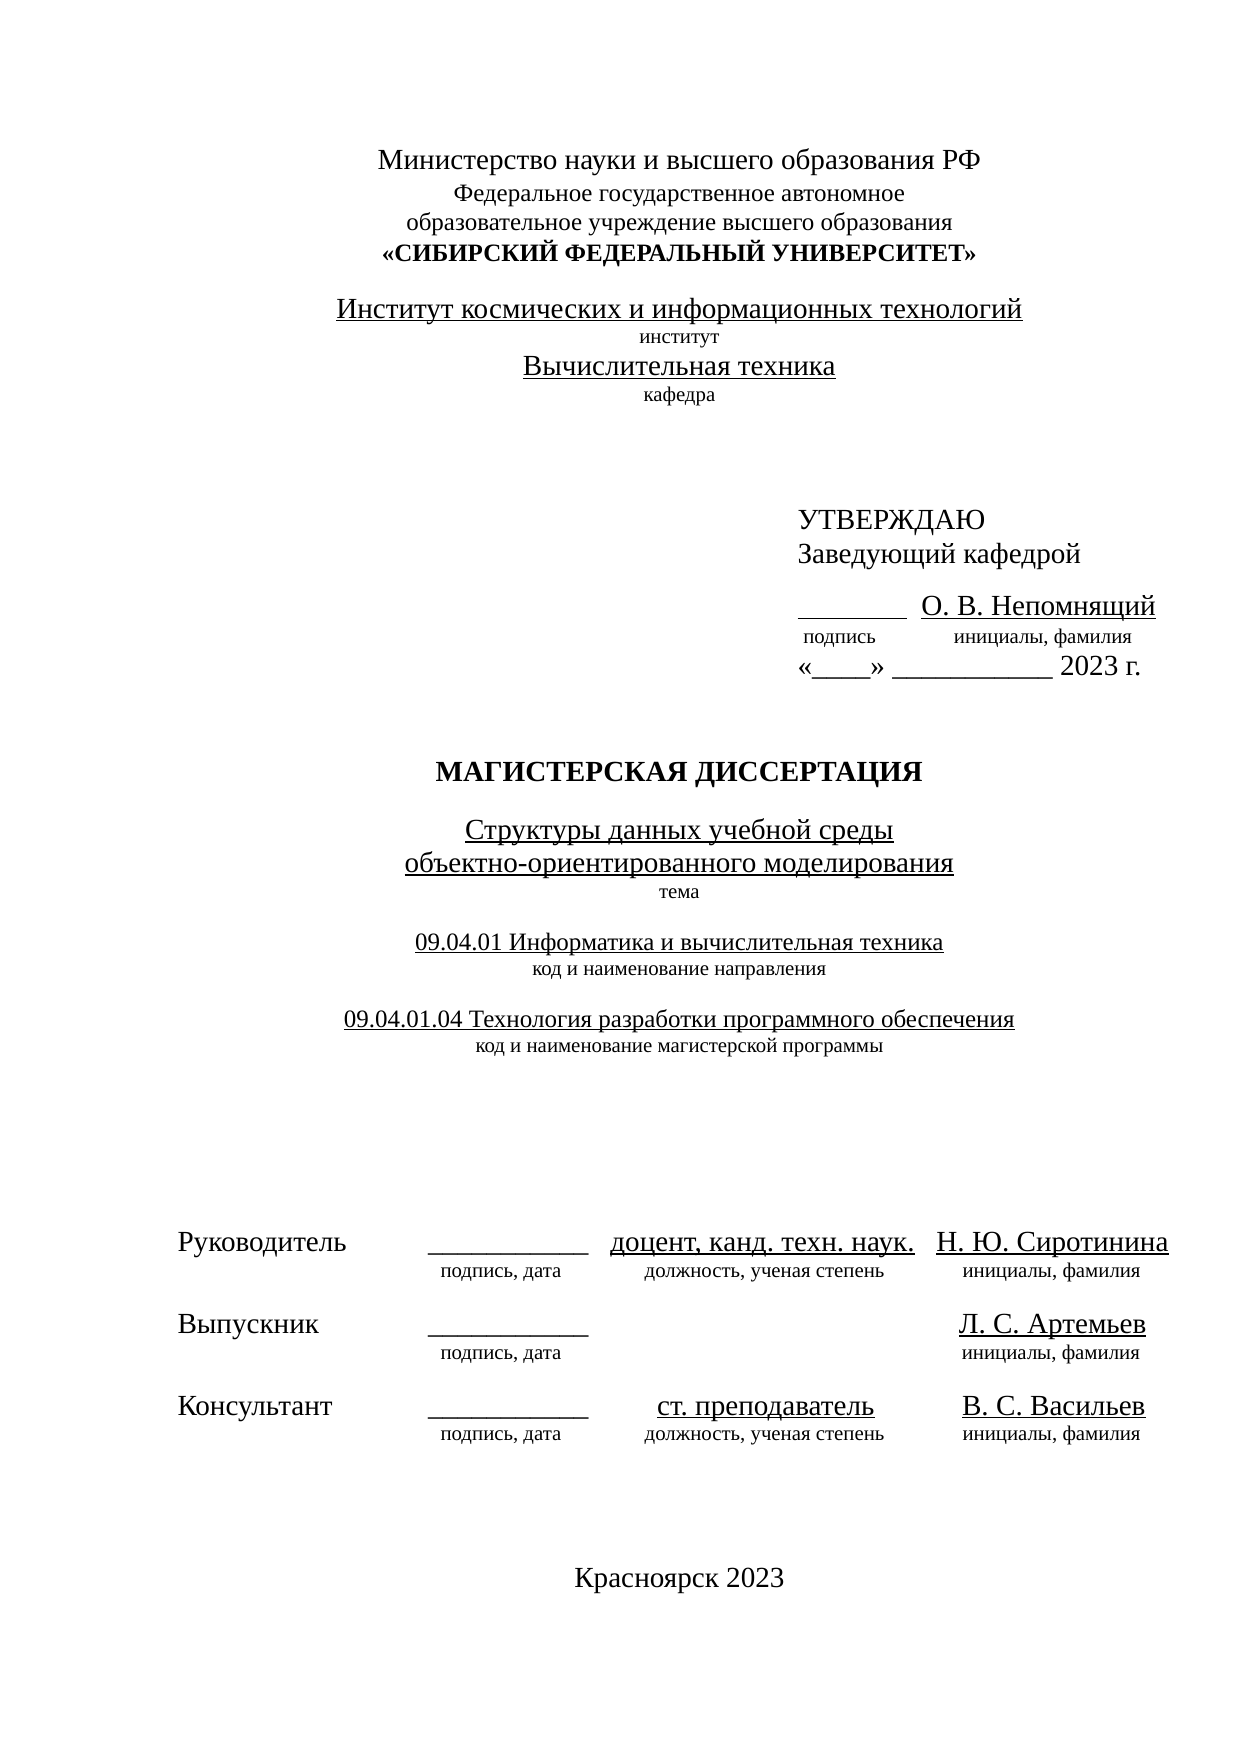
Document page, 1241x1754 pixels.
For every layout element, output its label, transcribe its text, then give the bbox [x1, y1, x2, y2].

text Выпускник ___________ Л. С. Артемьев [177, 1306, 1181, 1339]
text Вычислительная техника [177, 348, 1181, 382]
text подпись, дата должность, ученая степень инициалы, фамилия [177, 1421, 1181, 1445]
text Министерство науки и высшего образования РФ [177, 142, 1181, 176]
text Федеральное государственное автономное образовательное учреждение высшего образования [177, 178, 1181, 236]
text подпись, дата должность, ученая степень инициалы, фамилия [177, 1258, 1181, 1282]
text подпись инициалы, фамилия [177, 622, 1181, 648]
text Заведующий кафедрой [177, 536, 1181, 569]
text 09.04.01 Информатика и вычислительная техника [177, 927, 1181, 956]
text МАГИСТЕРСКАЯ ДИССЕРТАЦИЯ [177, 754, 1181, 788]
text «____» ___________ 2023 г. [177, 648, 1181, 682]
text код и наименование магистерской программы [177, 1033, 1181, 1057]
text Красноярск 2023 [177, 1560, 1181, 1594]
text УТВЕРЖДАЮ [177, 502, 1181, 536]
text О. В. Непомнящий [177, 588, 1181, 622]
text Структуры данных учебной среды объектно-ориентированного моделирования [177, 812, 1181, 879]
text 09.04.01.04 Технология разработки программного обеспечения [177, 1004, 1181, 1033]
text кафедра [177, 382, 1181, 406]
text Консультант ___________ ст. преподаватель В. С. Васильев [177, 1388, 1181, 1421]
text институт [177, 324, 1181, 348]
text тема [177, 879, 1181, 903]
text Институт космических и информационных технологий [177, 291, 1181, 324]
text Руководитель ___________ доцент, канд. техн. наук. Н. Ю. Сиротинина [177, 1224, 1181, 1258]
text код и наименование направления [177, 956, 1181, 980]
text «СИБИРСКИЙ ФЕДЕРАЛЬНЫЙ УНИВЕРСИТЕТ» [177, 238, 1181, 267]
text подпись, дата инициалы, фамилия [177, 1339, 1181, 1364]
